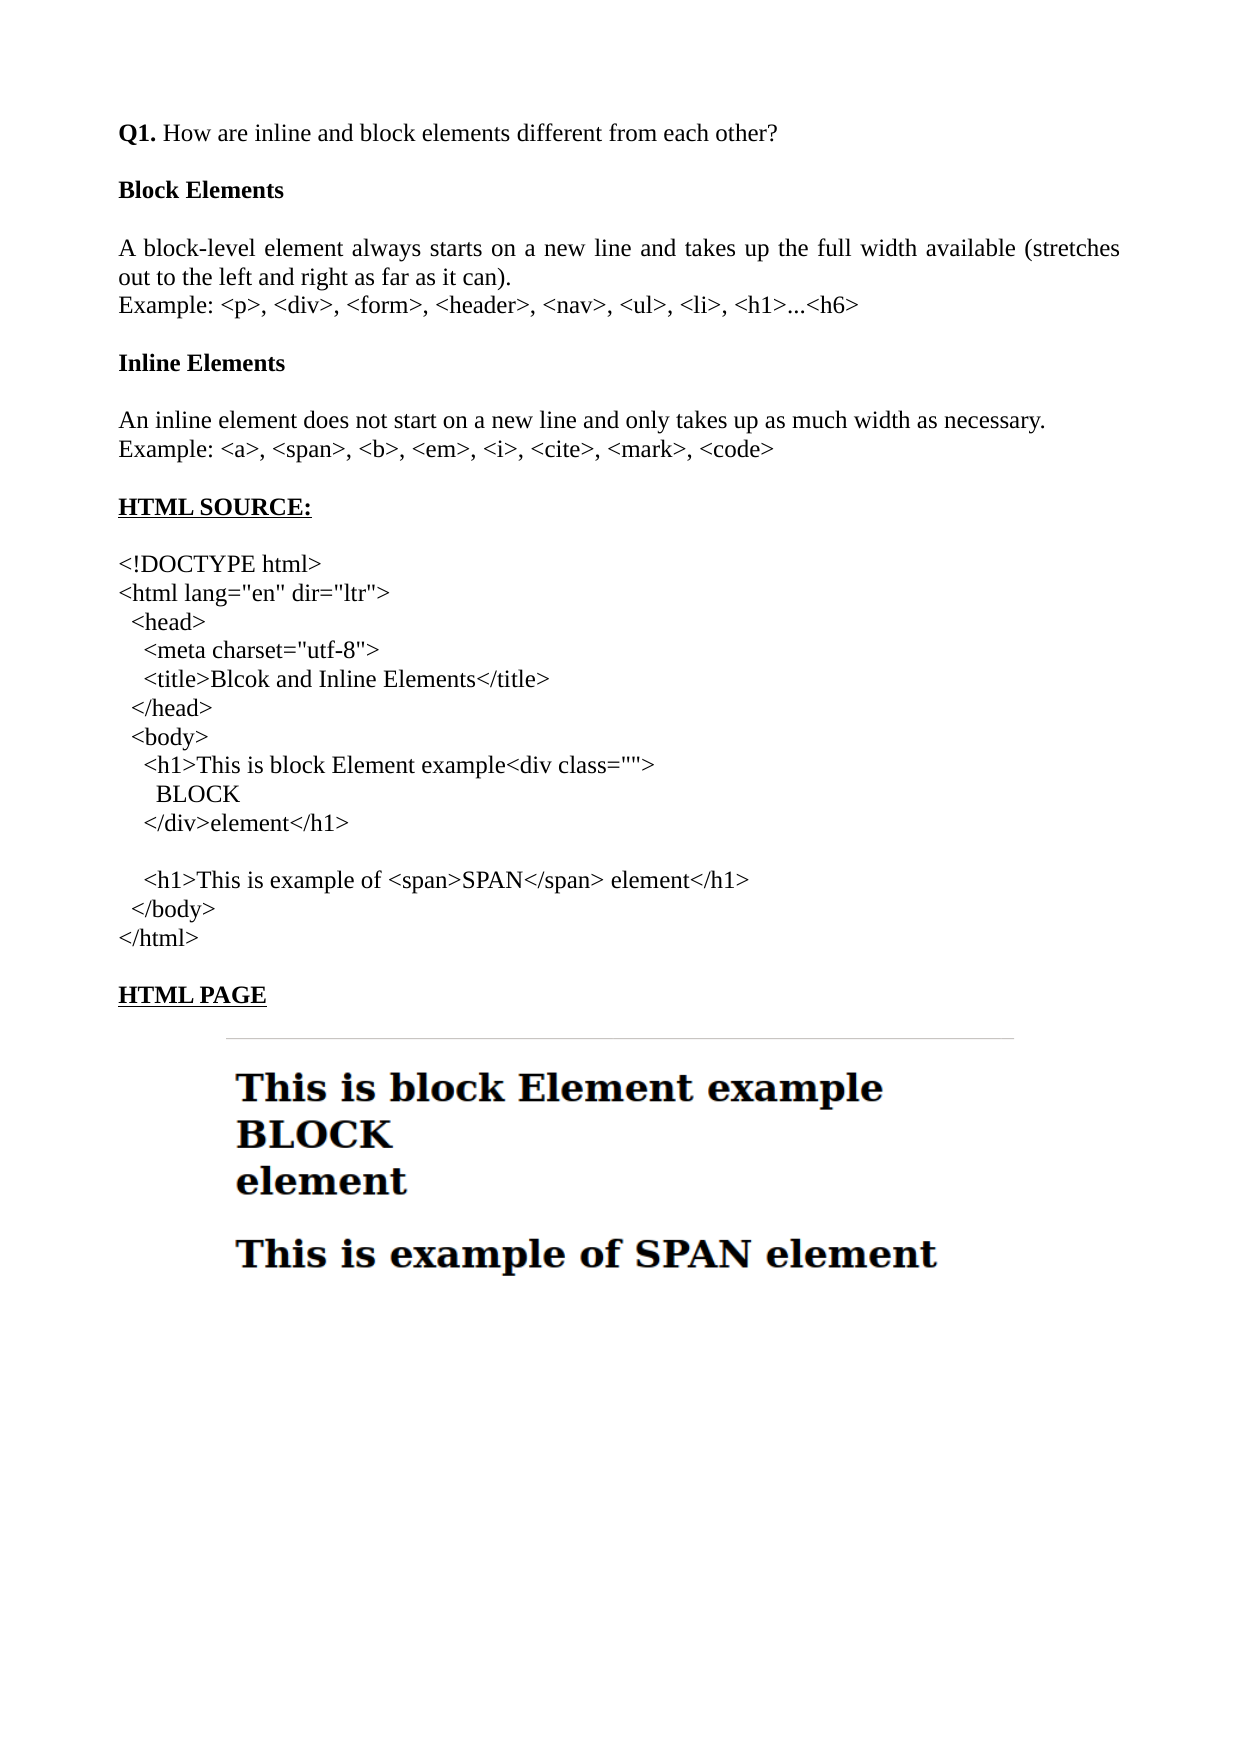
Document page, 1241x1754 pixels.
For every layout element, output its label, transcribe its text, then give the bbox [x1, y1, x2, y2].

text <h1>This is block Element example<div class=""> [118, 751, 1122, 779]
text <h1>This is example of <span>SPAN</span> element</h1> [118, 866, 1122, 894]
text </head> [118, 693, 1122, 722]
text HTML SOURCE: [118, 492, 1122, 521]
text Q1. How are inline and block elements different from each other? [118, 118, 1122, 147]
text <meta charset="utf-8"> [118, 636, 1122, 664]
text <head> [118, 607, 1122, 636]
text BLOCK [118, 779, 1122, 808]
picture [226, 1038, 1015, 1307]
text <!DOCTYPE html> [118, 549, 1122, 578]
text </html> [118, 923, 1122, 952]
text </body> [118, 894, 1122, 923]
text Block Elements [118, 176, 1122, 204]
text HTML PAGE [118, 981, 1122, 1009]
text Example: <a>, <span>, <b>, <em>, <i>, <cite>, <mark>, <code> [118, 434, 1122, 463]
text <body> [118, 722, 1122, 751]
text A block-level element always starts on a new line and takes up the full width available (stretches out to the left and right as far as it can). [118, 233, 1122, 291]
text <title>Blcok and Inline Elements</title> [118, 664, 1122, 693]
text Example: <p>, <div>, <form>, <header>, <nav>, <ul>, <li>, <h1>...<h6> [118, 291, 1122, 319]
text Inline Elements [118, 348, 1122, 377]
text </div>element</h1> [118, 808, 1122, 837]
text An inline element does not start on a new line and only takes up as much width as necessary. [118, 406, 1122, 434]
text <html lang="en" dir="ltr"> [118, 578, 1122, 607]
